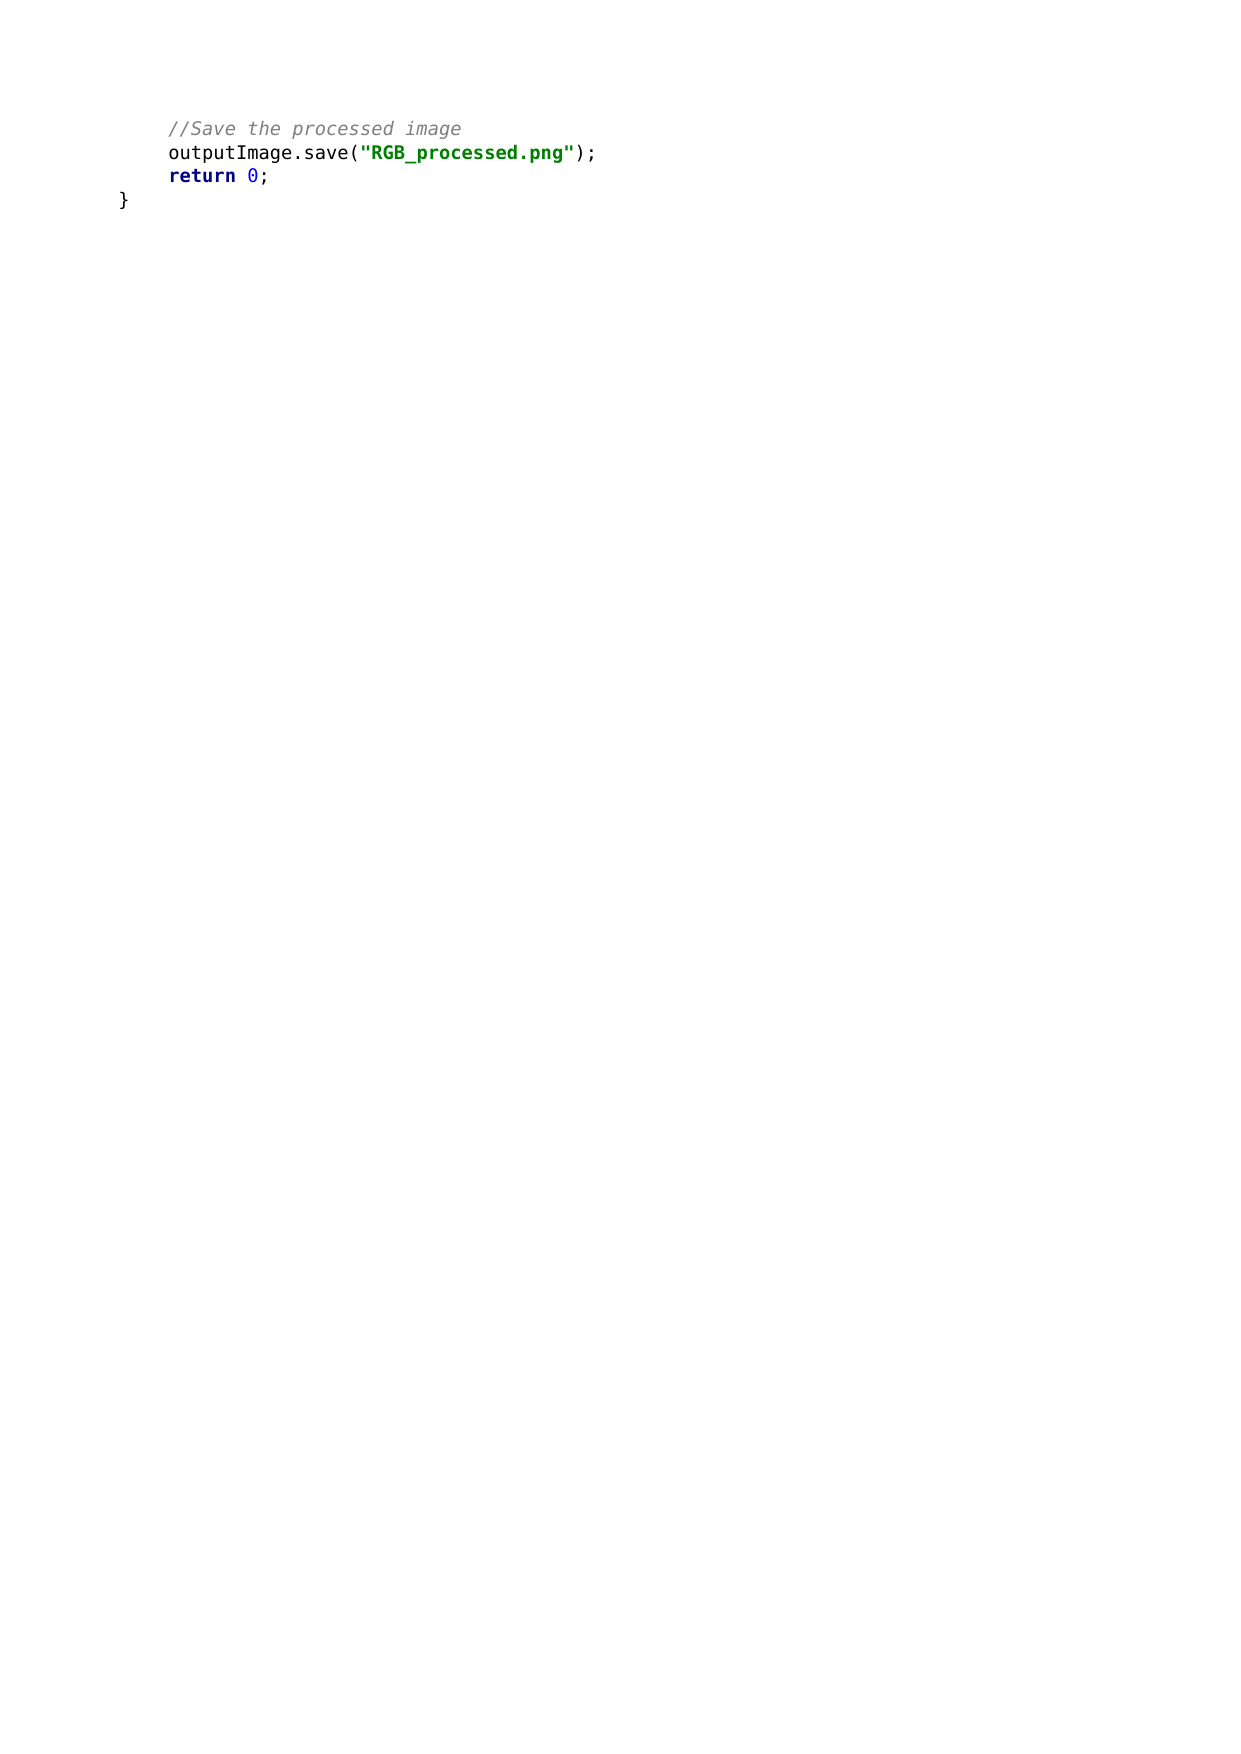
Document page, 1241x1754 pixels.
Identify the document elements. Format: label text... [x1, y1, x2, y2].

text } [118, 189, 1122, 211]
text return 0; [118, 165, 1122, 189]
text //Save the processed image [118, 118, 1122, 142]
text outputImage.save("RGB_processed.png"); [118, 142, 1122, 165]
